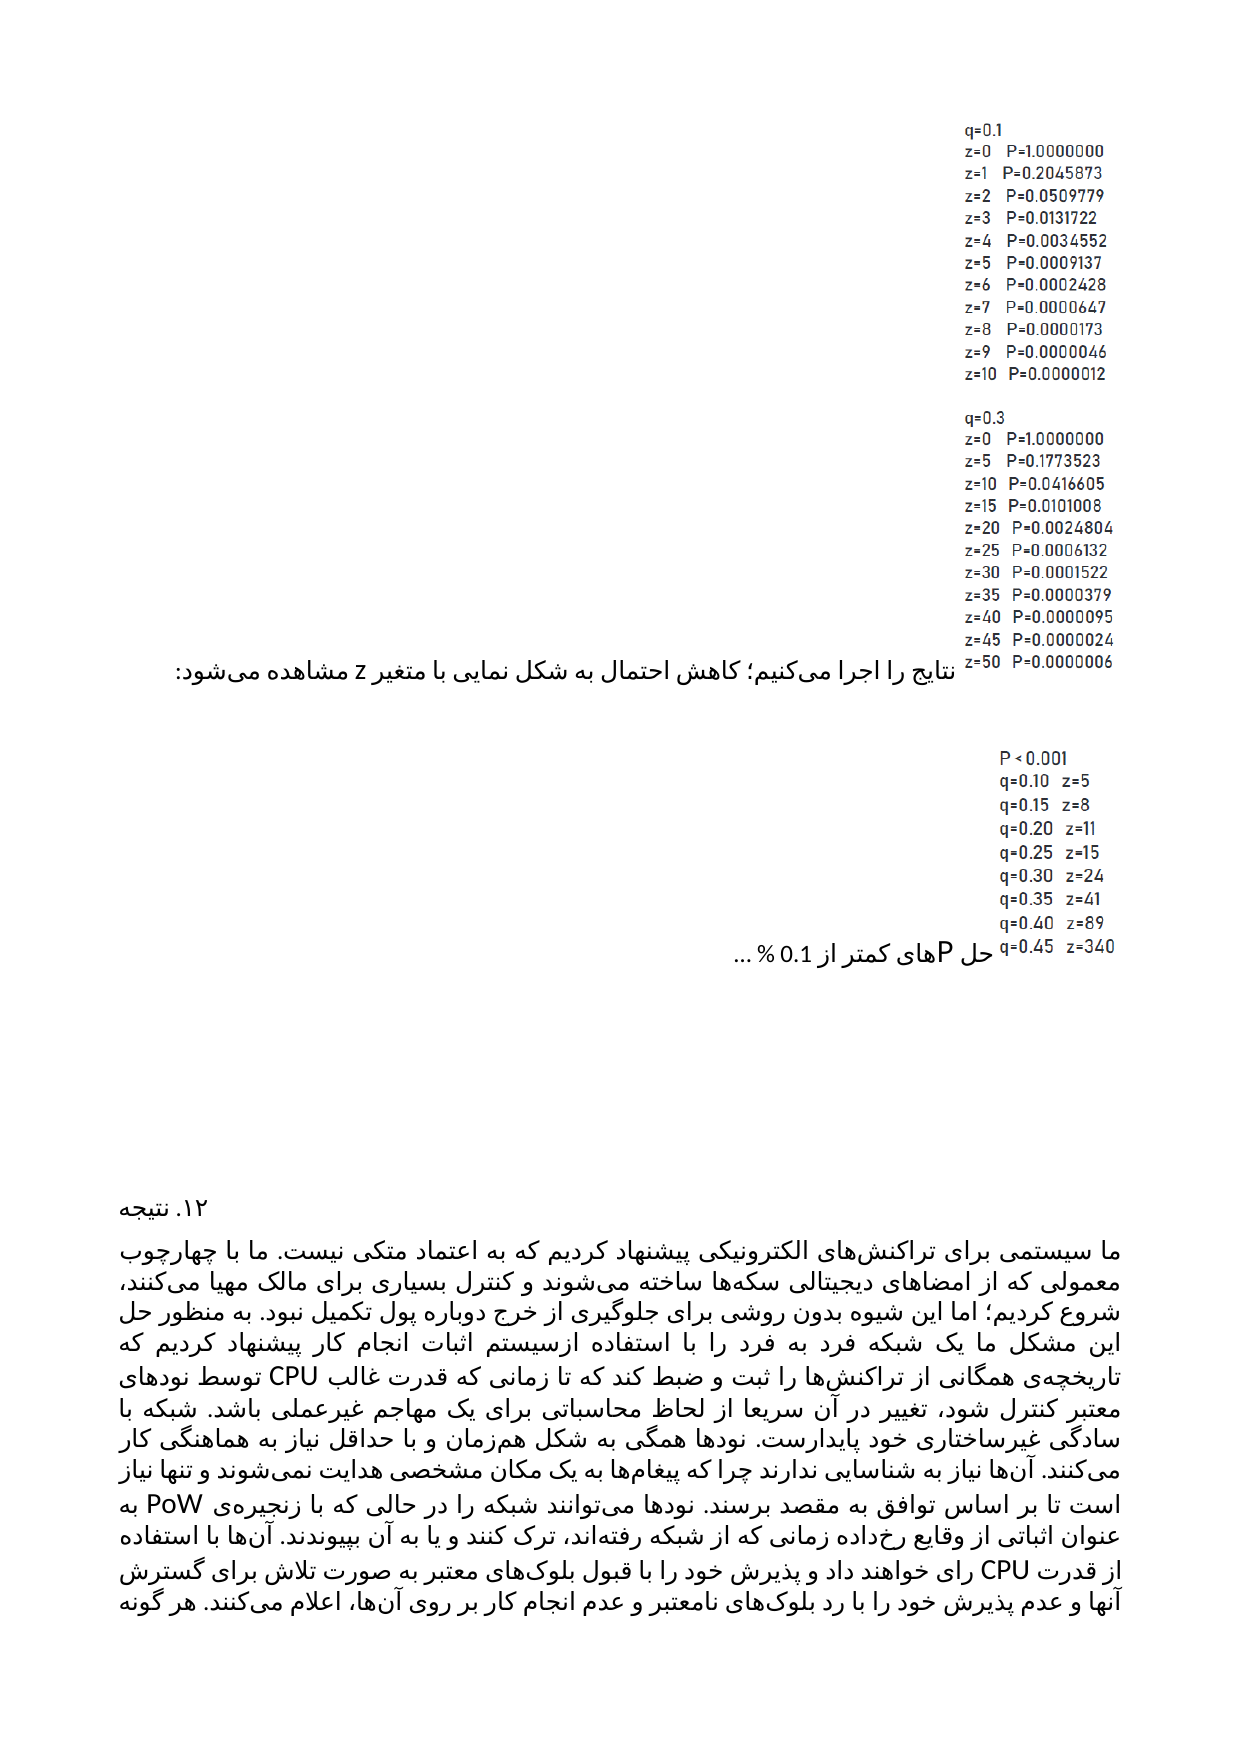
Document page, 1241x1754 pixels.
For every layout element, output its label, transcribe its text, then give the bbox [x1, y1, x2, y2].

text ۱۲. نتیجه [118, 1192, 1122, 1223]
text نتایج را اجرا می‌کنیم؛ کاهش احتمال به شکل نمایی با متغیر z مشاهده می‌شود: [118, 118, 1122, 686]
text حل Pهای کمتر از 0.1 % … [118, 742, 1122, 971]
text ما سیستمی برای تراکنش‌های الکترونیکی پیشنهاد کردیم که به اعتماد متکی نیست. ما با چهارچوب معمولی که از امضاهای دیجیتالی سکه‌ها ساخته می‌شوند و کنترل بسیاری برای مالک مهیا می‌کنند، شروع کردیم؛ اما این شیوه بدون روشی برای جلوگیری از خرج دوباره پول تکمیل نبود. به منظور حل این مشکل ما یک شبکه فرد به فرد را با استفاده ازسیستم اثبات انجام کار پیشنهاد کردیم که تاریخچه‌ی همگانی از تراکنش‌ها را ثبت و ضبط کند که تا زمانی که قدرت غالب CPU توسط نودهای معتبر کنترل شود، تغییر در آن سریعا از لحاظ محاسباتی برای یک مهاجم غیرعملی باشد. شبکه با سادگی غیرساختاری خود پایدارست. نودها همگی به شکل هم‌زمان و با حداقل نیاز به هماهنگی کار می‌کنند. آن‌ها نیاز به شناسایی ندارند چرا که پیغام‌ها به یک مکان مشخصی هدایت نمی‌شوند و تنها نیاز است تا بر اساس توافق به مقصد برسند. نودها می‌توانند شبکه را در حالی که با زنجیره‌ی PoW به عنوان اثباتی از وقایع رخ‌داده زمانی که از شبکه رفته‌اند، ترک کنند و یا به آن بپیوندند. آن‌ها با استفاده از قدرت CPU رای خواهند داد و پذیرش خود را با قبول بلوک‌های معتبر به صورت تلاش برای گسترش آنها و عدم پذیرش خود را با رد بلوک‌های نامعتبر و عدم انجام کار بر روی آن‌ها، اعلام می‌کنند. هر گونه قانون و انگیزه‌هایی میتواند توسط مکانیسم توافق جمعی اعمال گردد. [118, 1235, 1122, 1617]
